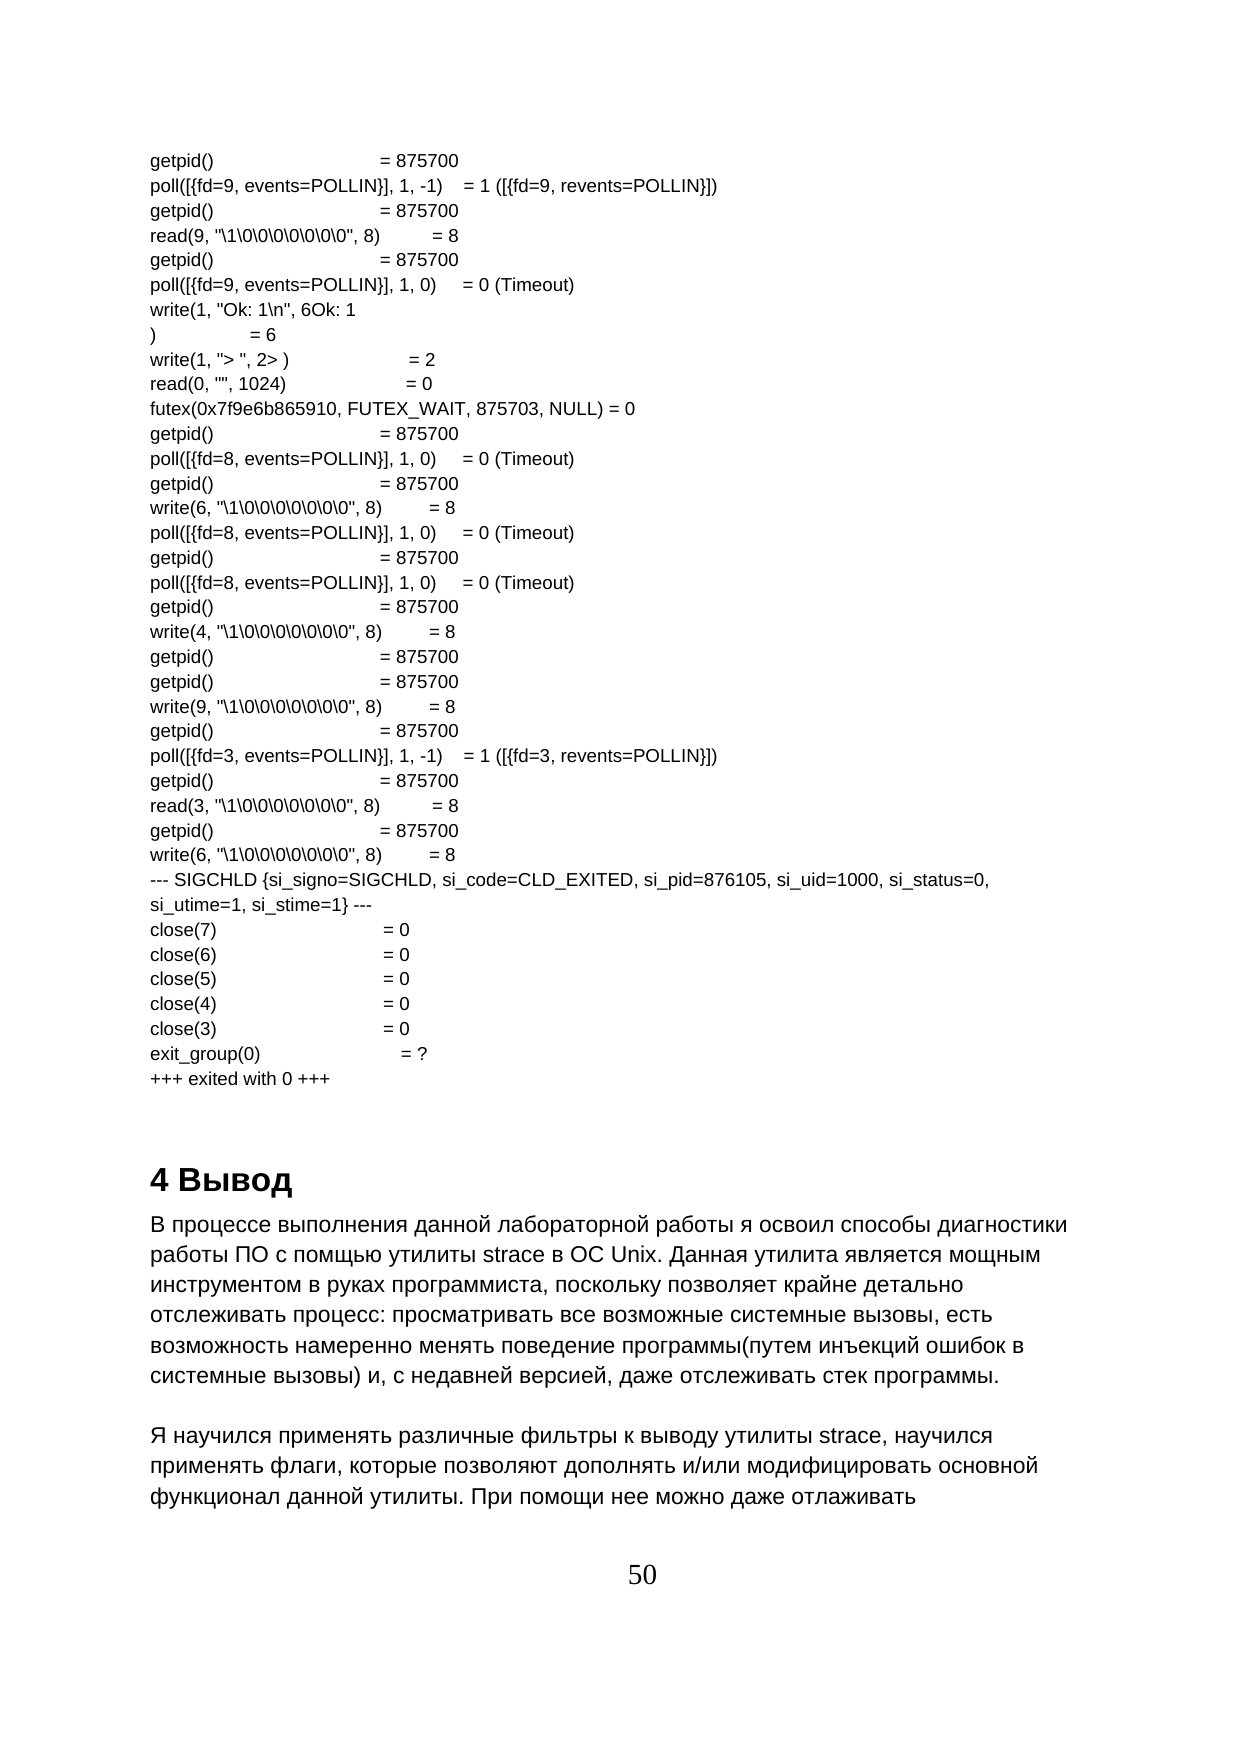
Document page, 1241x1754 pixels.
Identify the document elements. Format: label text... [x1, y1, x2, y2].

text exit_group(0) = ? [150, 1042, 1091, 1064]
text poll([{fd=9, events=POLLIN}], 1, 0) = 0 (Timeout) [150, 274, 1091, 296]
text write(1, "Ok: 1\n", 6Ok: 1 [150, 299, 1091, 320]
text getpid() = 875700 [150, 646, 1091, 667]
text getpid() = 875700 [150, 199, 1091, 221]
text poll([{fd=3, events=POLLIN}], 1, -1) = 1 ([{fd=3, revents=POLLIN}]) [150, 745, 1091, 767]
text read(0, "", 1024) = 0 [150, 373, 1091, 395]
text close(7) = 0 [150, 918, 1091, 940]
text close(3) = 0 [150, 1018, 1091, 1039]
text getpid() = 875700 [150, 671, 1091, 692]
text read(9, "\1\0\0\0\0\0\0\0", 8) = 8 [150, 224, 1091, 246]
text close(4) = 0 [150, 993, 1091, 1014]
text write(6, "\1\0\0\0\0\0\0\0", 8) = 8 [150, 844, 1091, 866]
text getpid() = 875700 [150, 770, 1091, 791]
text poll([{fd=9, events=POLLIN}], 1, -1) = 1 ([{fd=9, revents=POLLIN}]) [150, 175, 1091, 196]
text getpid() = 875700 [150, 596, 1091, 618]
text +++ exited with 0 +++ [150, 1067, 1091, 1089]
text write(1, "> ", 2> ) = 2 [150, 348, 1091, 370]
text poll([{fd=8, events=POLLIN}], 1, 0) = 0 (Timeout) [150, 447, 1091, 469]
text poll([{fd=8, events=POLLIN}], 1, 0) = 0 (Timeout) [150, 571, 1091, 593]
text getpid() = 875700 [150, 249, 1091, 271]
text getpid() = 875700 [150, 423, 1091, 444]
text getpid() = 875700 [150, 547, 1091, 568]
text futex(0x7f9e6b865910, FUTEX_WAIT, 875703, NULL) = 0 [150, 398, 1091, 419]
text write(4, "\1\0\0\0\0\0\0\0", 8) = 8 [150, 621, 1091, 643]
text getpid() = 875700 [150, 819, 1091, 841]
subtitle 4 Вывод [150, 1160, 1091, 1198]
text Я научился применять различные фильтры к выводу утилиты strace, научился применять флаги, которые позволяют дополнять и/или модифицировать основной функционал данной утилиты. При помощи нее можно даже отлаживать [150, 1422, 1091, 1509]
text ) = 6 [150, 323, 1091, 345]
text getpid() = 875700 [150, 720, 1091, 742]
text write(9, "\1\0\0\0\0\0\0\0", 8) = 8 [150, 695, 1091, 717]
text close(6) = 0 [150, 943, 1091, 965]
text read(3, "\1\0\0\0\0\0\0\0", 8) = 8 [150, 794, 1091, 816]
text close(5) = 0 [150, 968, 1091, 990]
text --- SIGCHLD {si_signo=SIGCHLD, si_code=CLD_EXITED, si_pid=876105, si_uid=1000, si_status=0, si_utime=1, si_stime=1} --- [150, 869, 1091, 915]
text write(6, "\1\0\0\0\0\0\0\0", 8) = 8 [150, 497, 1091, 519]
text poll([{fd=8, events=POLLIN}], 1, 0) = 0 (Timeout) [150, 522, 1091, 543]
text getpid() = 875700 [150, 150, 1091, 172]
text В процессе выполнения данной лабораторной работы я освоил способы диагностики работы ПО с помщью утилиты strace в ОС Unix. Данная утилита является мощным инструментом в руках программиста, поскольку позволяет крайне детально отслеживать процесс: просматривать все возможные системные вызовы, есть возможность намеренно менять поведение программы(путем инъекций ошибок в системные вызовы) и, с недавней версией, даже отслеживать стек программы. [150, 1211, 1091, 1388]
text getpid() = 875700 [150, 472, 1091, 494]
